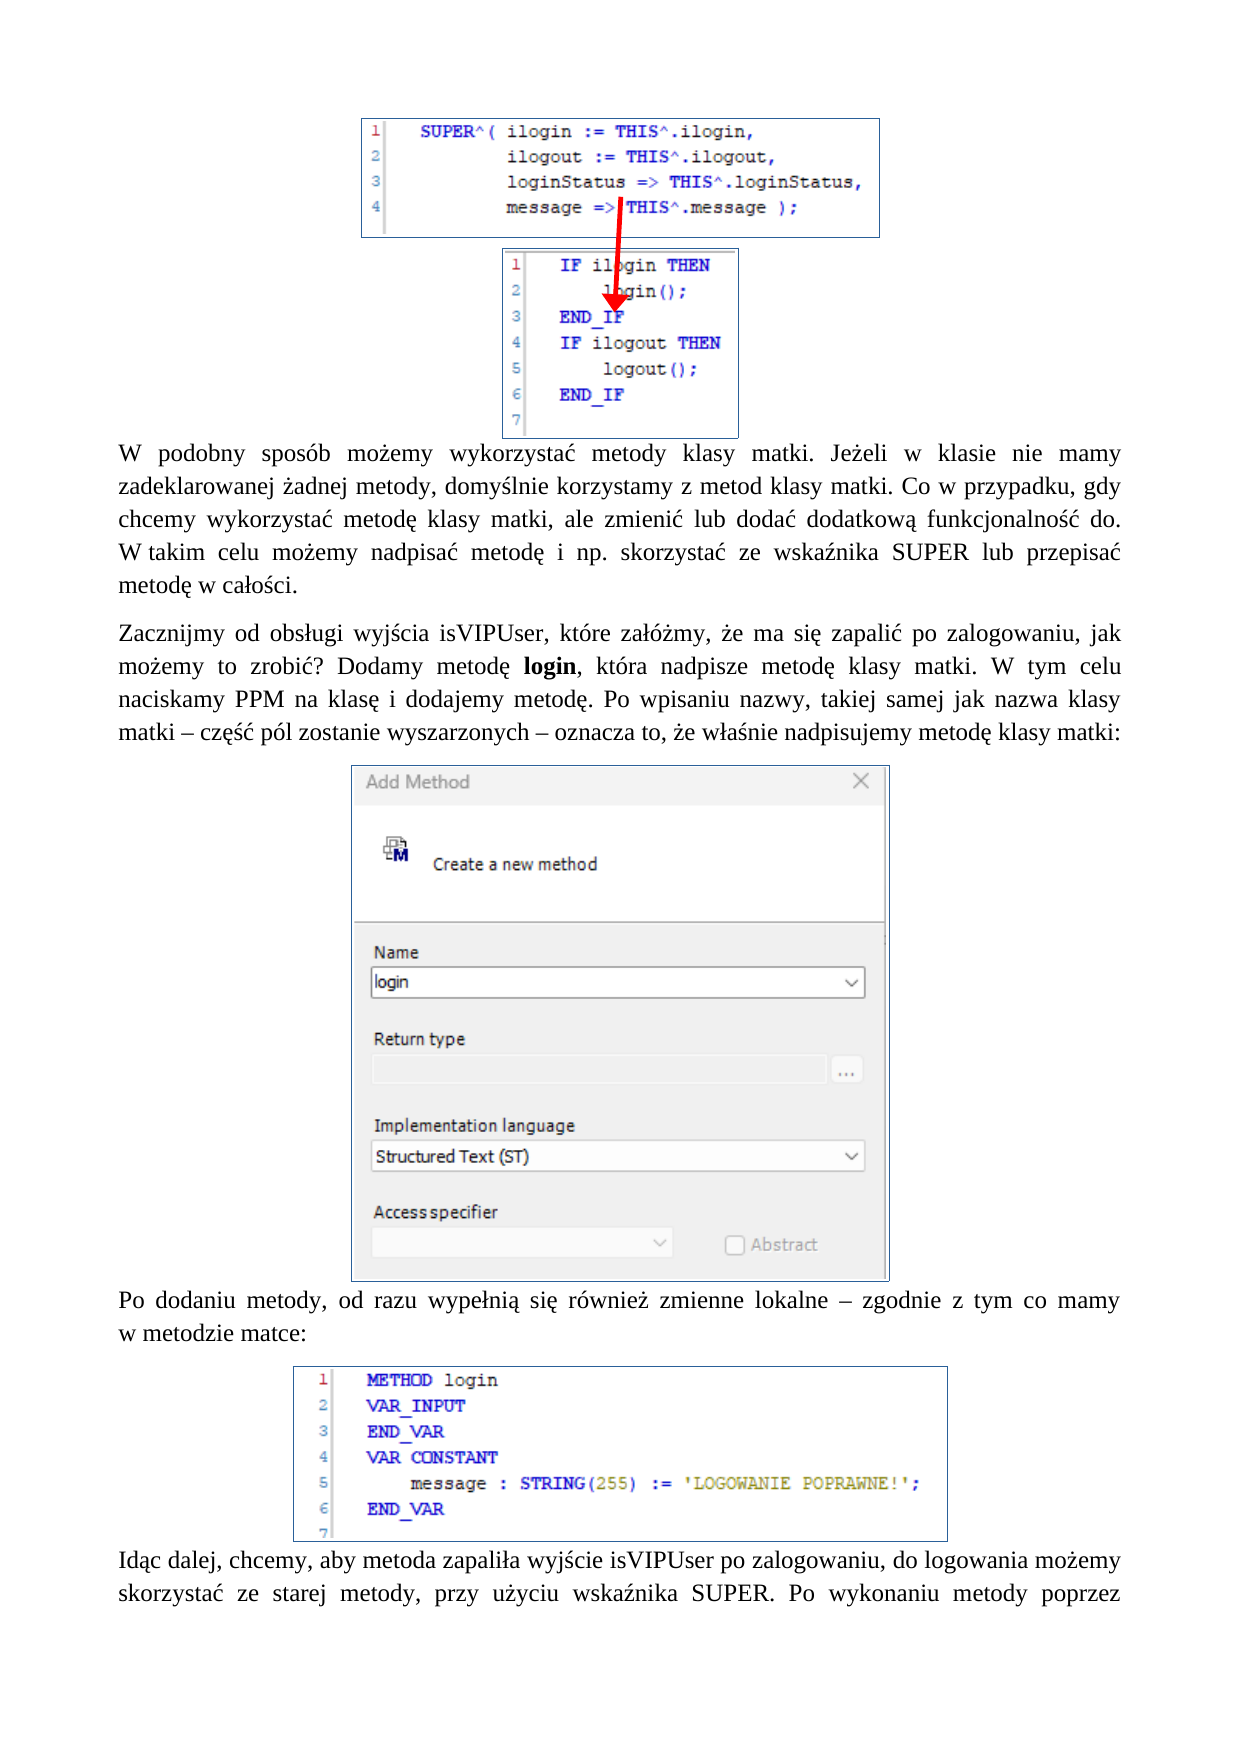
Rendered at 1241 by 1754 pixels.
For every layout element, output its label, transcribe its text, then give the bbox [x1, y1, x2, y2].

text Zacznijmy od obsługi wyjścia isVIPUser, które załóżmy, że ma się zapalić po zalogowaniu, jak możemy to zrobić? Dodamy metodę login, która nadpisze metodę klasy matki. W tym celu naciskamy PPM na klasę i dodajemy metodę. Po wpisaniu nazwy, takiej samej jak nazwa klasy matki – część pól zostanie wyszarzonych – oznacza to, że właśnie nadpisujemy metodę klasy matki: [118, 618, 1122, 746]
picture [354, 767, 886, 1279]
picture [505, 250, 735, 436]
picture [295, 1369, 945, 1538]
picture [363, 121, 877, 234]
text Idąc dalej, chcemy, aby metoda zapaliła wyjście isVIPUser po zalogowaniu, do logowania możemy skorzystać ze starej metody, przy użyciu wskaźnika SUPER. Po wykonaniu metody poprzez [118, 1366, 1122, 1607]
text W podobny sposób możemy wykorzystać metody klasy matki. Jeżeli w klasie nie mamy zadeklarowanej żadnej metody, domyślnie korzystamy z metod klasy matki. Co w przypadku, gdy chcemy wykorzystać metodę klasy matki, ale zmienić lub dodać dodatkową funkcjonalność do. W takim celu możemy nadpisać metodę i np. skorzystać ze wskaźnika SUPER lub przepisać metodę w całości. [118, 118, 1122, 599]
text Po dodaniu metody, od razu wypełnią się również zmienne lokalne – zgodnie z tym co mamy w metodzie matce: [118, 765, 1122, 1347]
